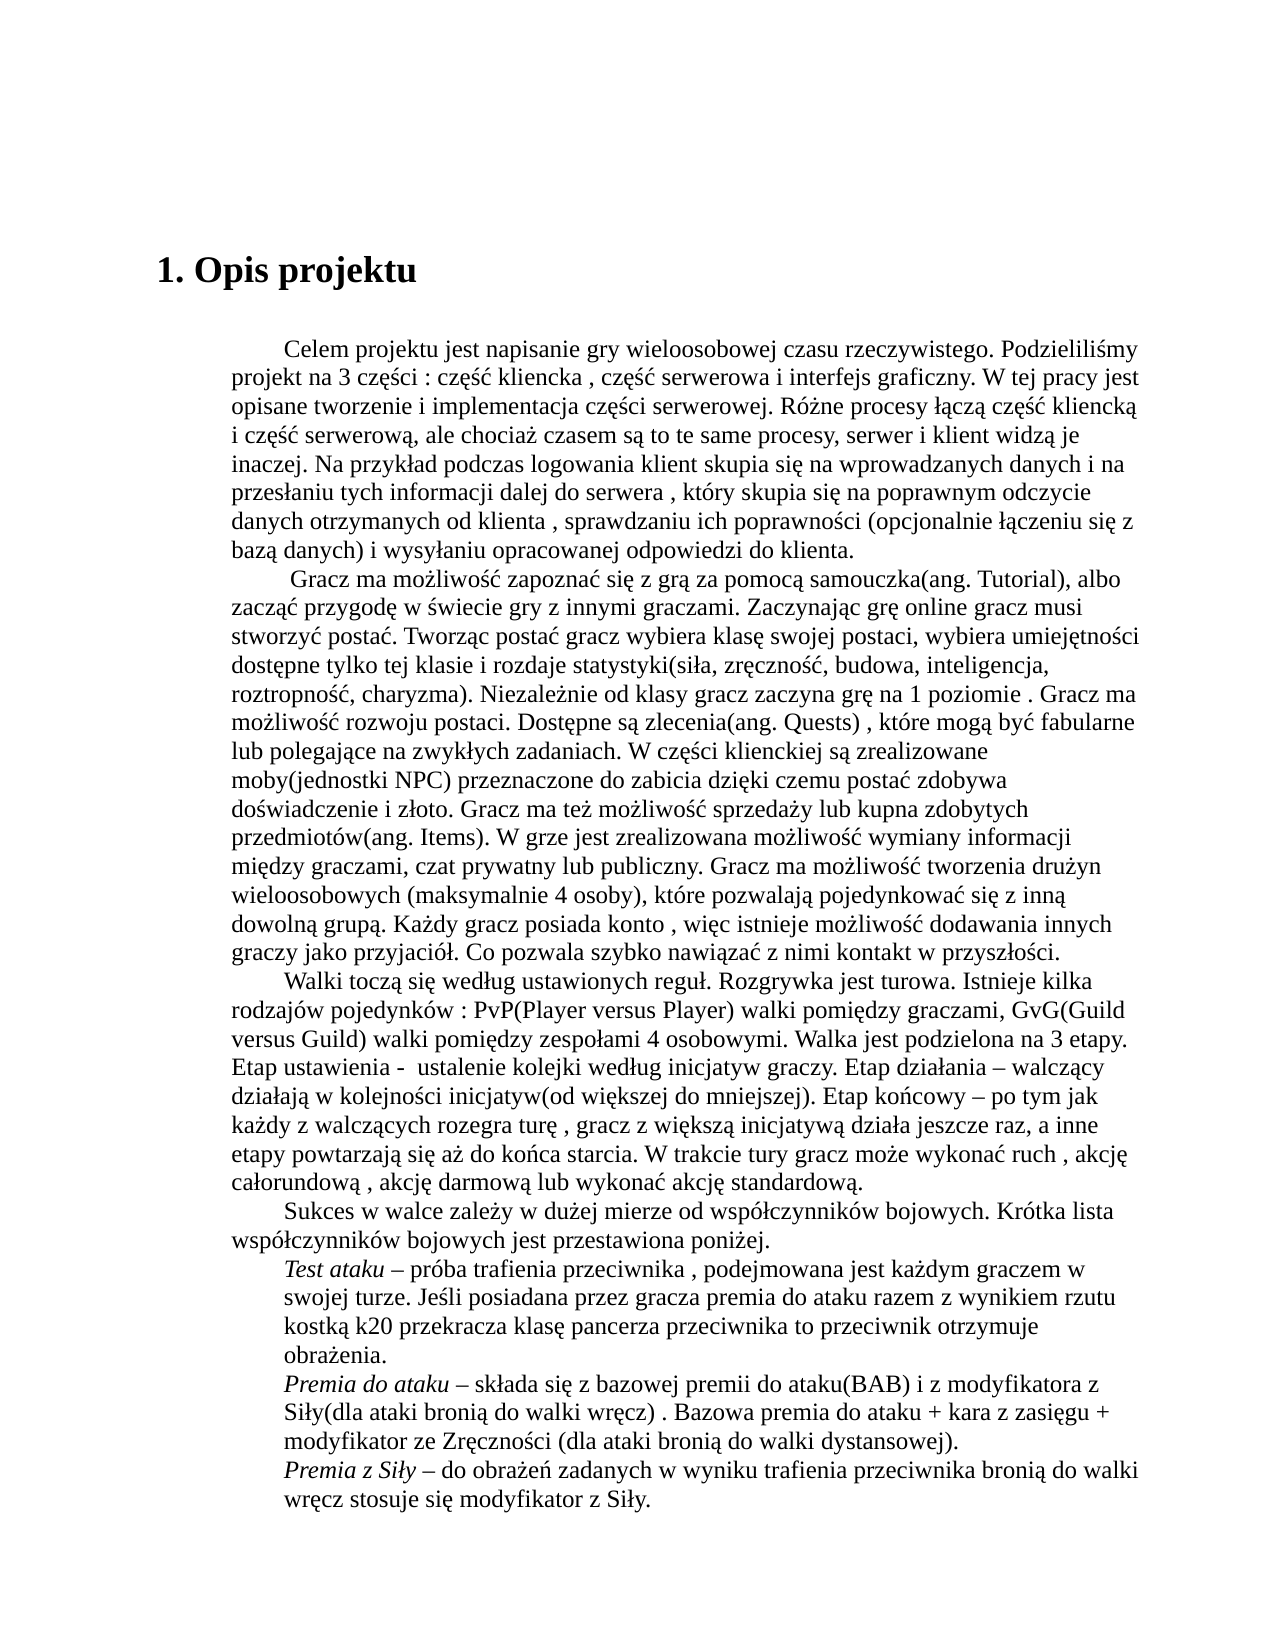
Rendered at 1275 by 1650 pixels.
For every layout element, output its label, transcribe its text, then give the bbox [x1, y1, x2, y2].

text Sukces w walce zależy w dużej mierze od współczynników bojowych. Krótka lista współczynników bojowych jest przestawiona poniżej. [231, 1196, 1140, 1254]
text Walki toczą się według ustawionych reguł. Rozgrywka jest turowa. Istnieje kilka rodzajów pojedynków : PvP(Player versus Player) walki pomiędzy graczami, GvG(Guild versus Guild) walki pomiędzy zespołami 4 osobowymi. Walka jest podzielona na 3 etapy. [231, 966, 1140, 1052]
text Test ataku – próba trafienia przeciwnika , podejmowana jest każdym graczem w swojej turze. Jeśli posiadana przez gracza premia do ataku razem z wynikiem rzutu kostką k20 przekracza klasę pancerza przeciwnika to przeciwnik otrzymuje obrażenia. [284, 1254, 1140, 1369]
text 1. Opis projektu [156, 247, 1140, 291]
text Gracz ma możliwość zapoznać się z grą za pomocą samouczka(ang. Tutorial), albo zacząć przygodę w świecie gry z innymi graczami. Zaczynając grę online gracz musi stworzyć postać. Tworząc postać gracz wybiera klasę swojej postaci, wybiera umiejętności dostępne tylko tej klasie i rozdaje statystyki(siła, zręczność, budowa, inteligencja, roztropność, charyzma). Niezależnie od klasy gracz zaczyna grę na 1 poziomie . Gracz ma możliwość rozwoju postaci. Dostępne są zlecenia(ang. Quests) , które mogą być fabularne lub polegające na zwykłych zadaniach. W części klienckiej są zrealizowane moby(jednostki NPC) przeznaczone do zabicia dzięki czemu postać zdobywa doświadczenie i złoto. Gracz ma też możliwość sprzedaży lub kupna zdobytych przedmiotów(ang. Items). W grze jest zrealizowana możliwość wymiany informacji między graczami, czat prywatny lub publiczny. Gracz ma możliwość tworzenia drużyn wieloosobowych (maksymalnie 4 osoby), które pozwalają pojedynkować się z inną dowolną grupą. Każdy gracz posiada konto , więc istnieje możliwość dodawania innych graczy jako przyjaciół. Co pozwala szybko nawiązać z nimi kontakt w przyszłości. [231, 564, 1140, 966]
text Premia z Siły – do obrażeń zadanych w wyniku trafienia przeciwnika bronią do walki wręcz stosuje się modyfikator z Siły. [284, 1455, 1140, 1512]
text Etap ustawienia - ustalenie kolejki według inicjatyw graczy. Etap działania – walczący działają w kolejności inicjatyw(od większej do mniejszej). Etap końcowy – po tym jak każdy z walczących rozegra turę , gracz z większą inicjatywą działa jeszcze raz, a inne etapy powtarzają się aż do końca starcia. W trakcie tury gracz może wykonać ruch , akcję całorundową , akcję darmową lub wykonać akcję standardową. [231, 1052, 1140, 1196]
text Celem projektu jest napisanie gry wieloosobowej czasu rzeczywistego. Podzieliliśmy projekt na 3 części : część kliencka , część serwerowa i interfejs graficzny. W tej pracy jest opisane tworzenie i implementacja części serwerowej. Różne procesy łączą część kliencką i część serwerową, ale chociaż czasem są to te same procesy, serwer i klient widzą je inaczej. Na przykład podczas logowania klient skupia się na wprowadzanych danych i na przesłaniu tych informacji dalej do serwera , który skupia się na poprawnym odczycie danych otrzymanych od klienta , sprawdzaniu ich poprawności (opcjonalnie łączeniu się z bazą danych) i wysyłaniu opracowanej odpowiedzi do klienta. [231, 334, 1140, 564]
text Premia do ataku – składa się z bazowej premii do ataku(BAB) i z modyfikatora z Siły(dla ataki bronią do walki wręcz) . Bazowa premia do ataku + kara z zasięgu + modyfikator ze Zręczności (dla ataki bronią do walki dystansowej). [284, 1369, 1140, 1455]
